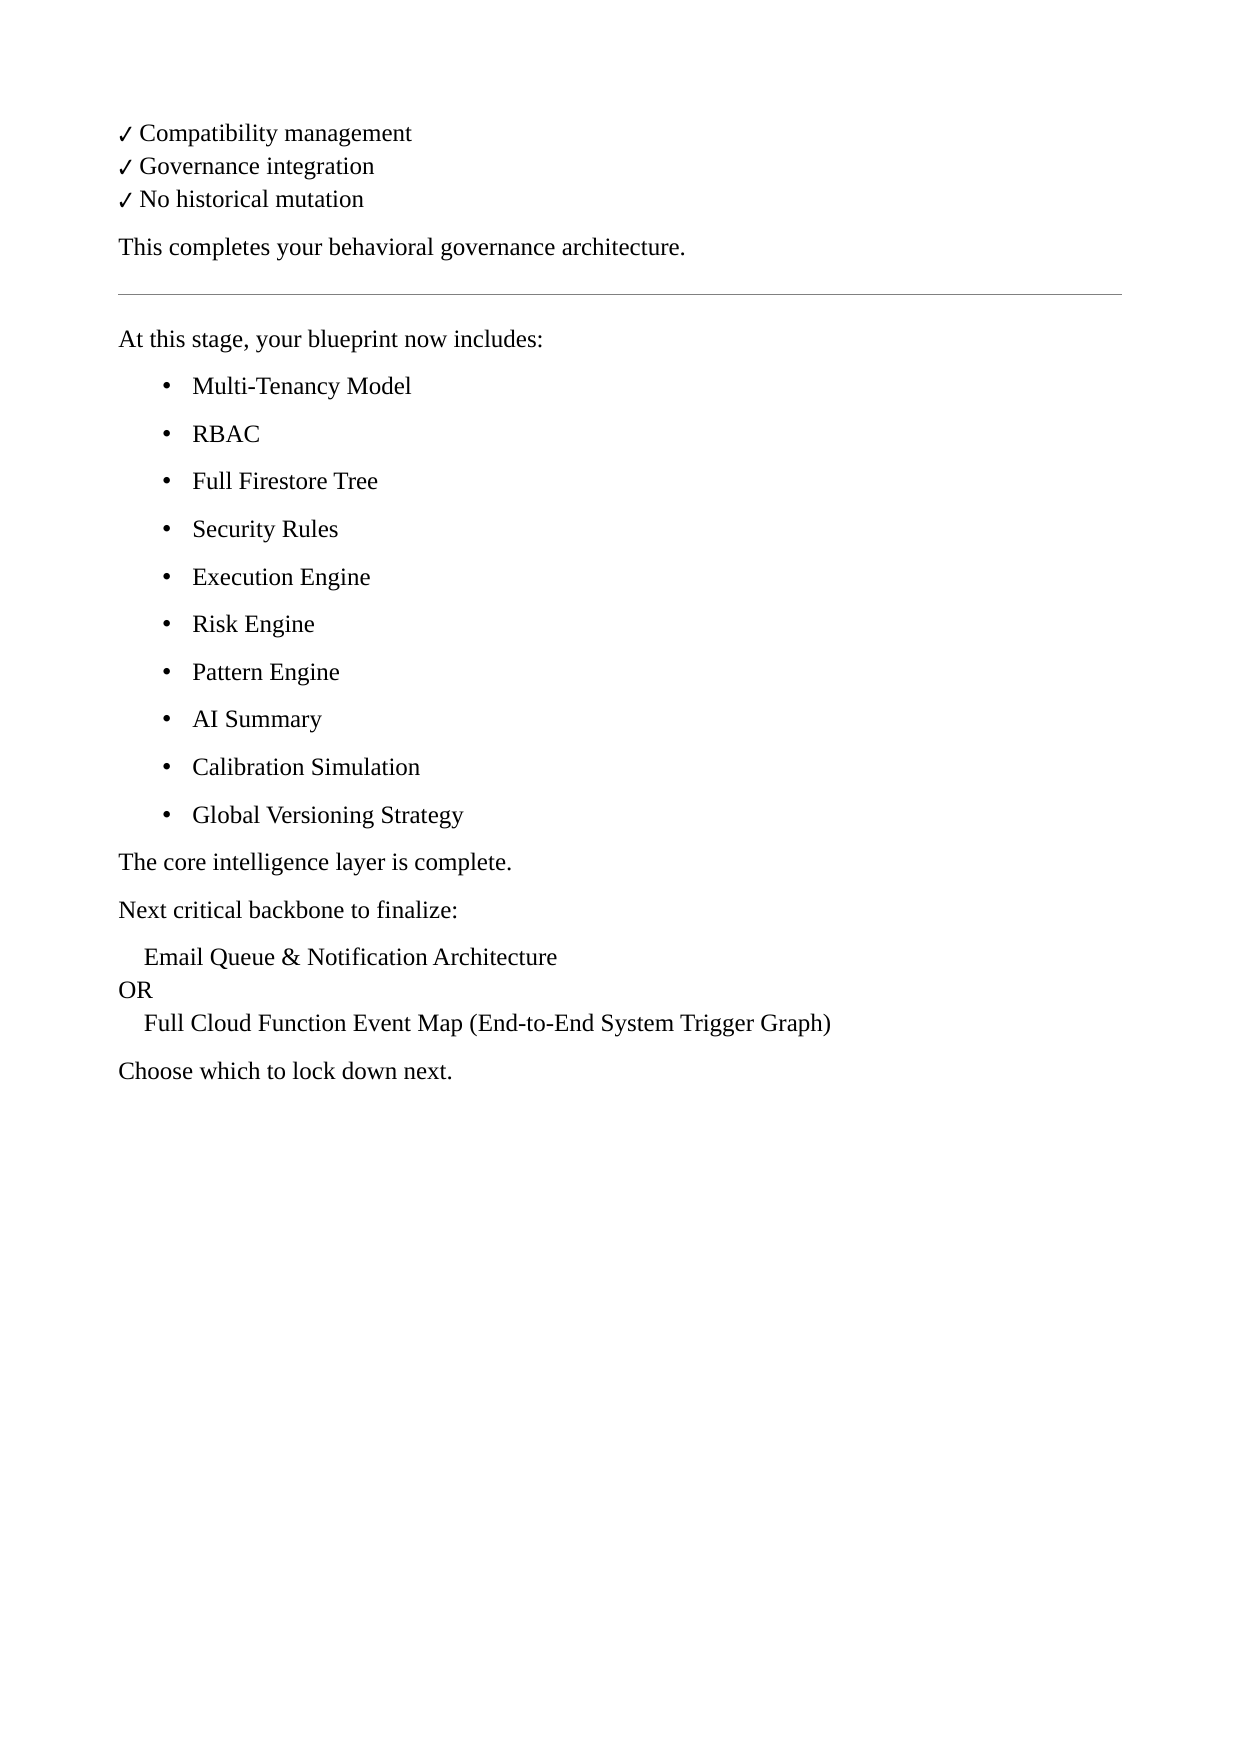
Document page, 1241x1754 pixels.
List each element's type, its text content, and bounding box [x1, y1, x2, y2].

list AI Summary [162, 704, 1122, 733]
text Choose which to lock down next. [118, 1056, 1122, 1085]
list Multi-Tenancy Model [162, 371, 1122, 400]
list Execution Engine [162, 562, 1122, 590]
list Pattern Engine [162, 657, 1122, 686]
list Calibration Simulation [162, 752, 1122, 781]
list Risk Engine [162, 609, 1122, 638]
text 📧 Email Queue & Notification Architecture OR 🔄 Full Cloud Function Event Map (End-to-End System Trigger Graph) [118, 942, 1122, 1037]
text At this stage, your blueprint now includes: [118, 324, 1122, 352]
text ✔ Compatibility management ✔ Governance integration ✔ No historical mutation [118, 118, 1122, 213]
list Full Firestore Tree [162, 466, 1122, 495]
list Global Versioning Strategy [162, 800, 1122, 828]
text This completes your behavioral governance architecture. [118, 232, 1122, 261]
list Security Rules [162, 514, 1122, 543]
text Next critical backbone to finalize: [118, 895, 1122, 924]
text The core intelligence layer is complete. [118, 847, 1122, 876]
list RBAC [162, 419, 1122, 448]
